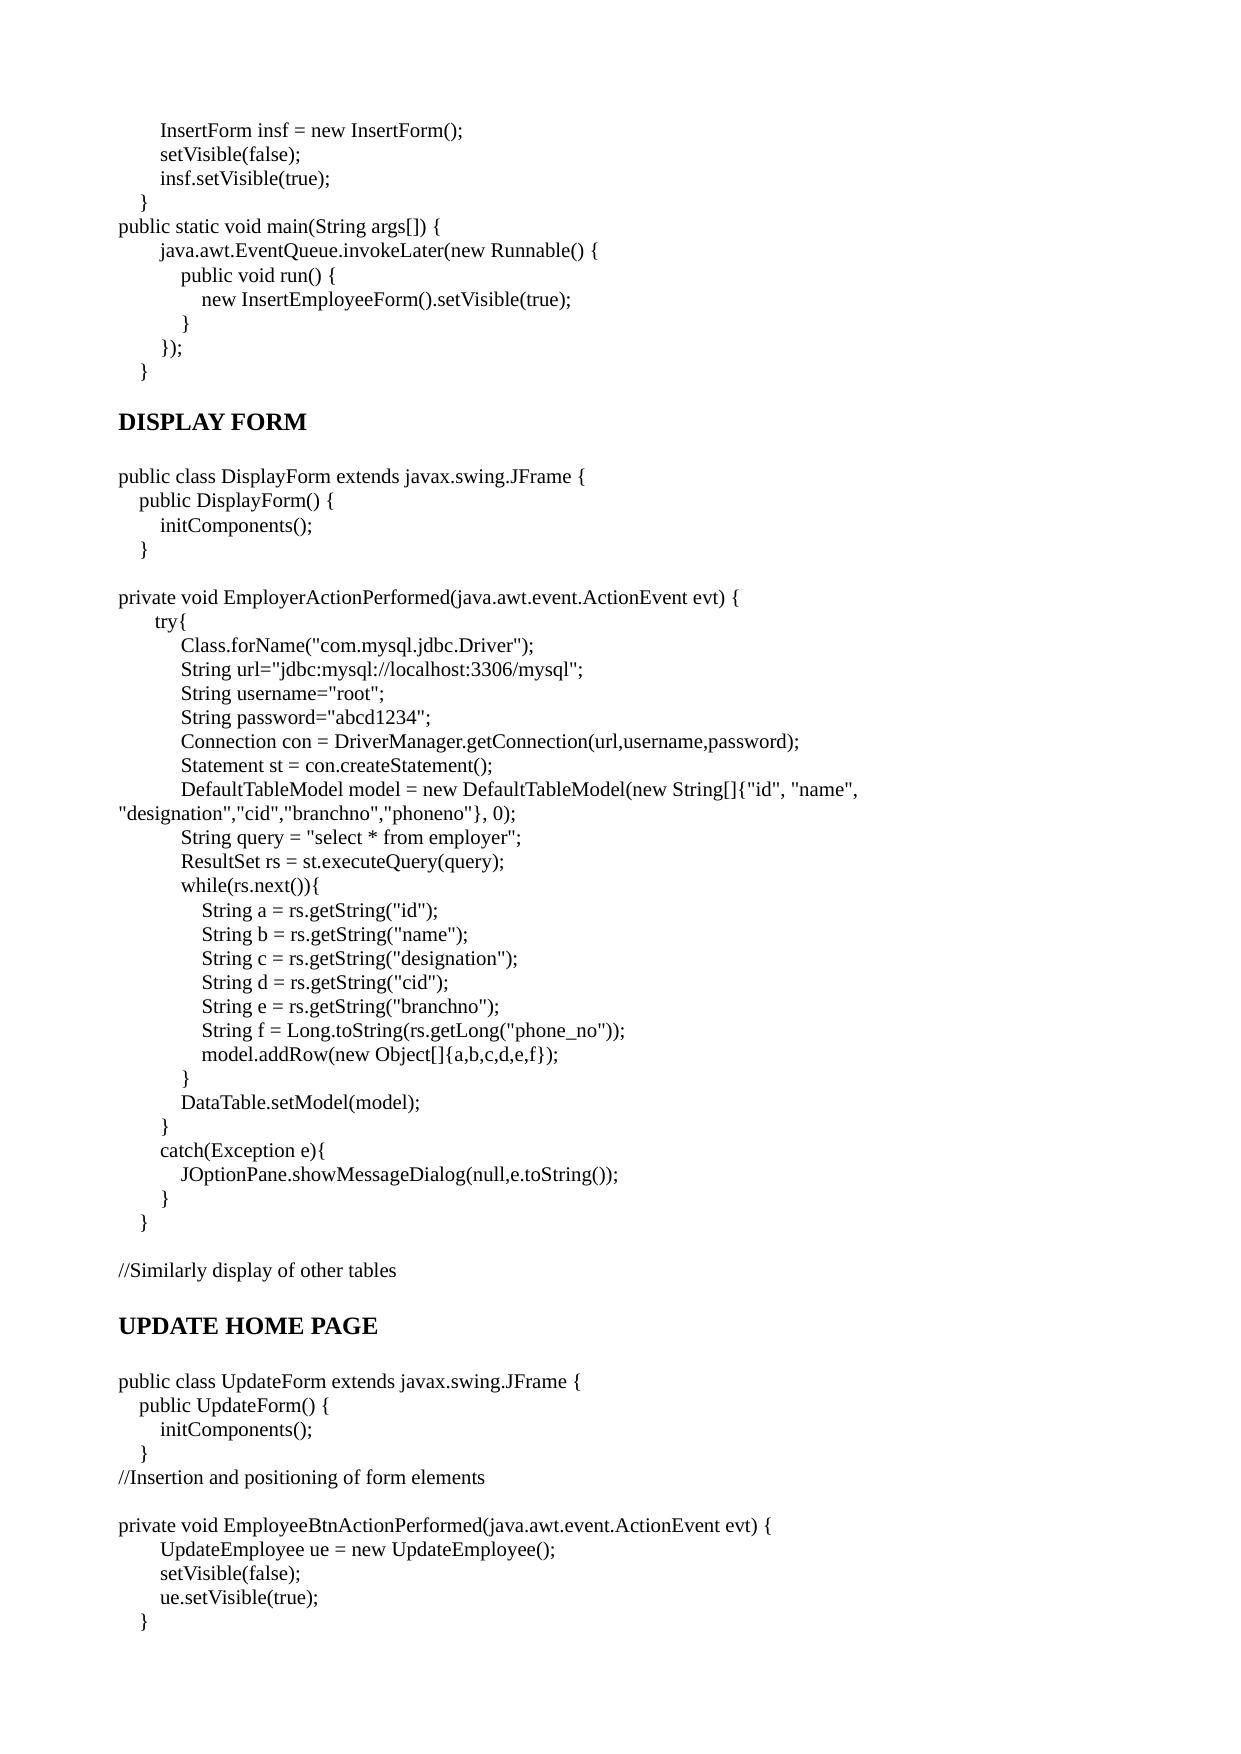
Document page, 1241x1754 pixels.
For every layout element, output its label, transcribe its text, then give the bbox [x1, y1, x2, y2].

text Class.forName("com.mysql.jdbc.Driver"); [118, 633, 1122, 657]
text String query = "select * from employer"; [118, 825, 1122, 849]
text Connection con = DriverManager.getConnection(url,username,password); [118, 729, 1122, 753]
text String b = rs.getString("name"); [118, 922, 1122, 946]
text public static void main(String args[]) { [118, 214, 1122, 238]
text String username="root"; [118, 681, 1122, 705]
text new InsertEmployeeForm().setVisible(true); [118, 287, 1122, 311]
text DISPLAY FORM [118, 407, 1122, 436]
text }); [118, 335, 1122, 359]
text insf.setVisible(true); [118, 166, 1122, 190]
text private void EmployerActionPerformed(java.awt.event.ActionEvent evt) { [118, 585, 1122, 609]
text InsertForm insf = new InsertForm(); [118, 118, 1122, 142]
text String c = rs.getString("designation"); [118, 946, 1122, 970]
text initComponents(); [118, 512, 1122, 537]
text String url="jdbc:mysql://localhost:3306/mysql"; [118, 657, 1122, 681]
text java.awt.EventQueue.invokeLater(new Runnable() { [118, 238, 1122, 262]
text ue.setVisible(true); [118, 1585, 1122, 1609]
text setVisible(false); [118, 142, 1122, 166]
text public UpdateForm() { [118, 1393, 1122, 1417]
text public void run() { [118, 262, 1122, 287]
text } [118, 1210, 1122, 1234]
text String e = rs.getString("branchno"); [118, 994, 1122, 1018]
text } [118, 537, 1122, 561]
text model.addRow(new Object[]{a,b,c,d,e,f}); [118, 1042, 1122, 1066]
text catch(Exception e){ [118, 1138, 1122, 1162]
text Statement st = con.createStatement(); [118, 753, 1122, 777]
text String password="abcd1234"; [118, 705, 1122, 729]
text String a = rs.getString("id"); [118, 897, 1122, 922]
text while(rs.next()){ [118, 873, 1122, 897]
text String f = Long.toString(rs.getLong("phone_no")); [118, 1018, 1122, 1042]
text } [118, 1186, 1122, 1210]
text UpdateEmployee ue = new UpdateEmployee(); [118, 1537, 1122, 1561]
text } [118, 1114, 1122, 1138]
text try{ [118, 609, 1122, 633]
text //Insertion and positioning of form elements [118, 1465, 1122, 1489]
text public class UpdateForm extends javax.swing.JFrame { [118, 1369, 1122, 1393]
text DefaultTableModel model = new DefaultTableModel(new String[]{"id", "name", "designation","cid","branchno","phoneno"}, 0); [118, 777, 1122, 825]
text } [118, 1066, 1122, 1090]
text } [118, 190, 1122, 214]
text } [118, 1609, 1122, 1633]
text setVisible(false); [118, 1561, 1122, 1585]
text public DisplayForm() { [118, 488, 1122, 512]
text DataTable.setModel(model); [118, 1090, 1122, 1114]
text private void EmployeeBtnActionPerformed(java.awt.event.ActionEvent evt) { [118, 1513, 1122, 1537]
text //Similarly display of other tables [118, 1258, 1122, 1282]
text UPDATE HOME PAGE [118, 1311, 1122, 1340]
text } [118, 1441, 1122, 1465]
text public class DisplayForm extends javax.swing.JFrame { [118, 464, 1122, 488]
text String d = rs.getString("cid"); [118, 970, 1122, 994]
text initComponents(); [118, 1417, 1122, 1441]
text } [118, 311, 1122, 335]
text JOptionPane.showMessageDialog(null,e.toString()); [118, 1162, 1122, 1186]
text ResultSet rs = st.executeQuery(query); [118, 849, 1122, 873]
text } [118, 359, 1122, 383]
